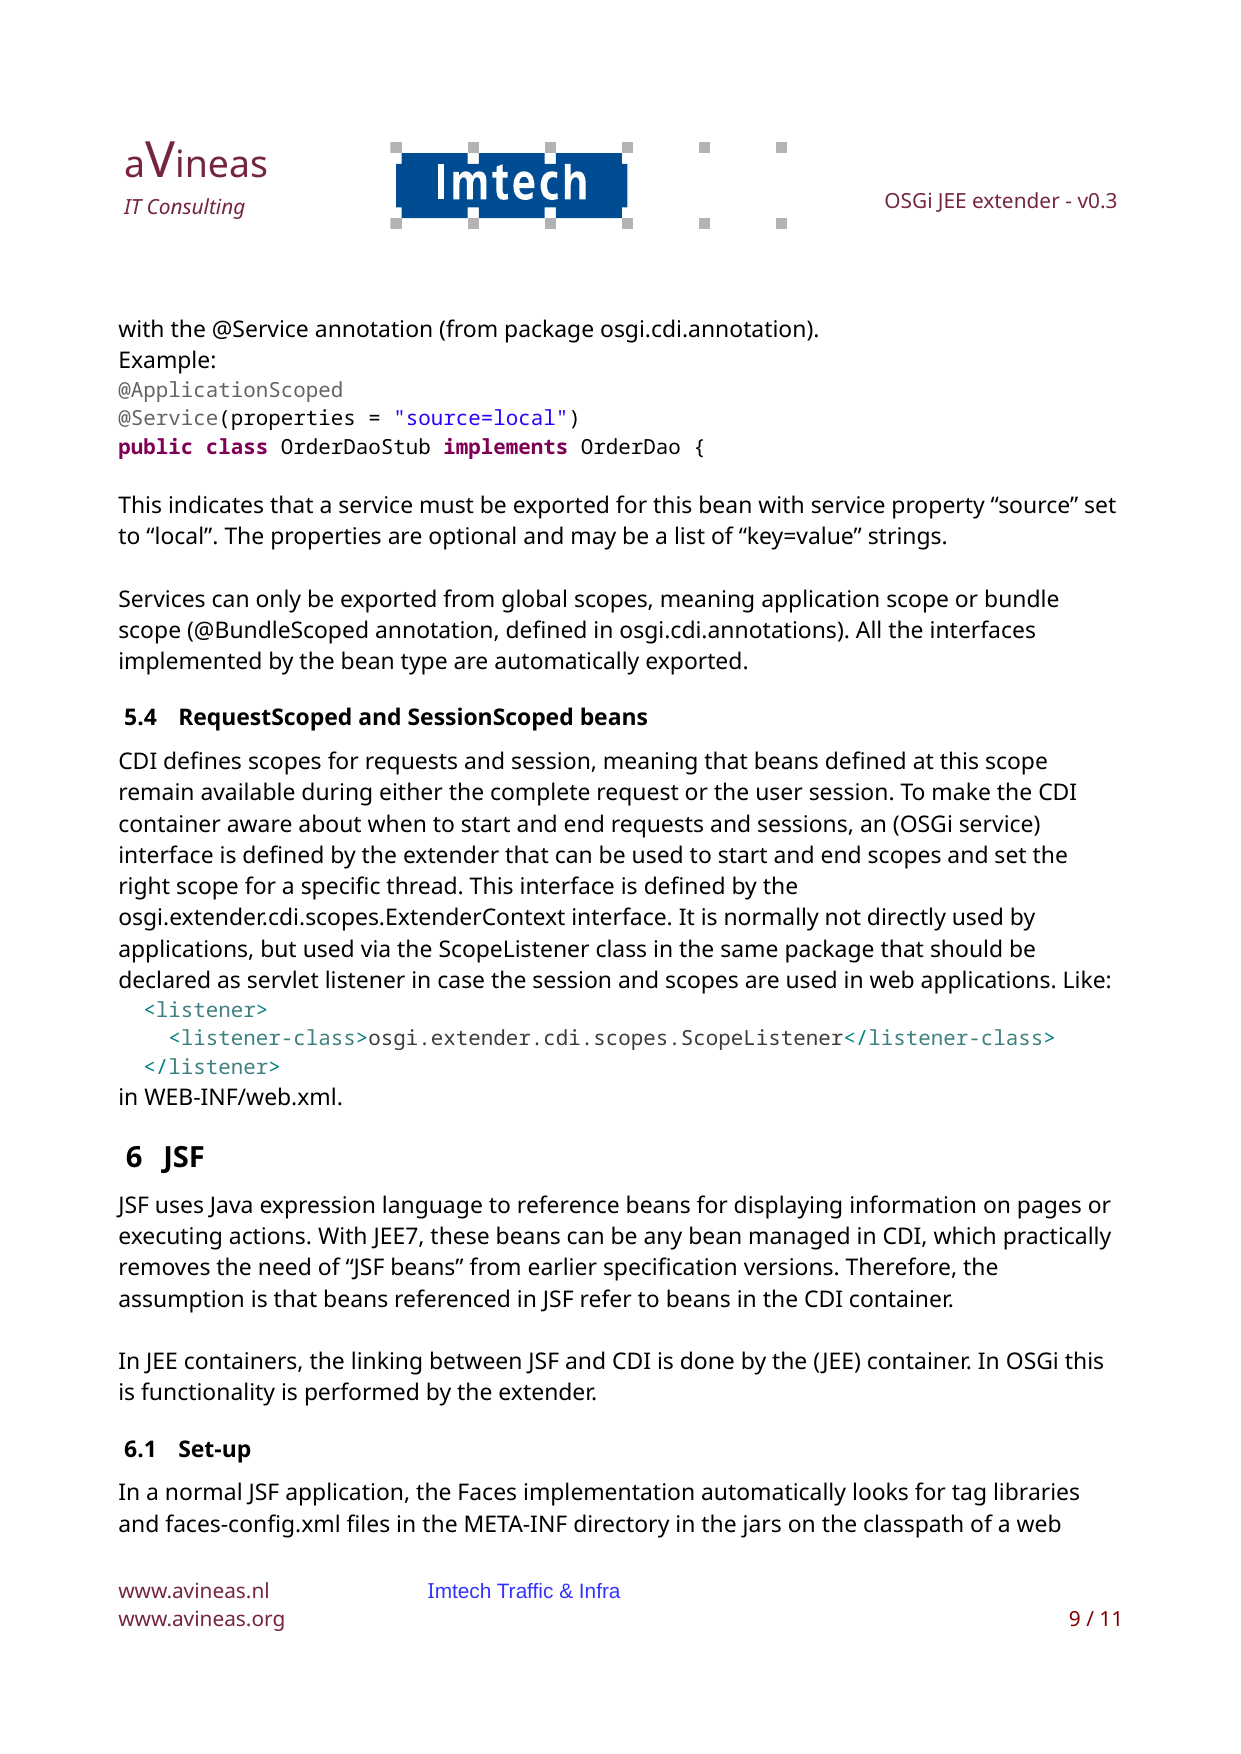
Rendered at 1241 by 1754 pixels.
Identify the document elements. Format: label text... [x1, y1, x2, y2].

text Example: [118, 344, 1122, 375]
subtitle Set-up [118, 1433, 1122, 1464]
text </listener> [118, 1052, 1122, 1080]
text <listener> [118, 995, 1122, 1023]
text In JEE containers, the linking between JSF and CDI is done by the (JEE) container. In OSGi this is functionality is performed by the extender. [118, 1345, 1122, 1408]
subtitle RequestScoped and SessionScoped beans [118, 701, 1122, 733]
text CDI defines scopes for requests and session, meaning that beans defined at this scope remain available during either the complete request or the user session. To make the CDI container aware about when to start and end requests and sessions, an (OSGi service) interface is defined by the extender that can be used to start and end scopes and set the right scope for a specific thread. This interface is defined by the osgi.extender.cdi.scopes.ExtenderContext interface. It is normally not directly used by applications, but used via the ScopeListener class in the same package that should be declared as servlet listener in case the session and scopes are used in web applications. Like: [118, 745, 1122, 995]
text public class OrderDaoStub implements OrderDao { [118, 432, 1122, 460]
subtitle JSF [118, 1137, 1122, 1176]
text Services can only be exported from global scopes, meaning application scope or bundle scope (@BundleScoped annotation, defined in osgi.cdi.annotations). All the interfaces implemented by the bean type are automatically exported. [118, 583, 1122, 676]
text @ApplicationScoped [118, 375, 1122, 403]
text <listener-class>osgi.extender.cdi.scopes.ScopeListener</listener-class> [118, 1023, 1122, 1052]
text with the @Service annotation (from package osgi.cdi.annotation). [118, 313, 1122, 344]
text @Service(properties = "source=local") [118, 403, 1122, 432]
text This indicates that a service must be exported for this bean with service property “source” set to “local”. The properties are optional and may be a list of “key=value” strings. [118, 489, 1122, 551]
text In a normal JSF application, the Faces implementation automatically looks for tag libraries and faces-config.xml files in the META-INF directory in the jars on the classpath of a web [118, 1476, 1122, 1539]
text JSF uses Java expression language to reference beans for displaying information on pages or executing actions. With JEE7, these beans can be any bean managed in CDI, which practically removes the need of “JSF beans” from earlier specification versions. Therefore, the assumption is that beans referenced in JSF refer to beans in the CDI container. [118, 1189, 1122, 1314]
text in WEB-INF/web.xml. [118, 1080, 1122, 1112]
